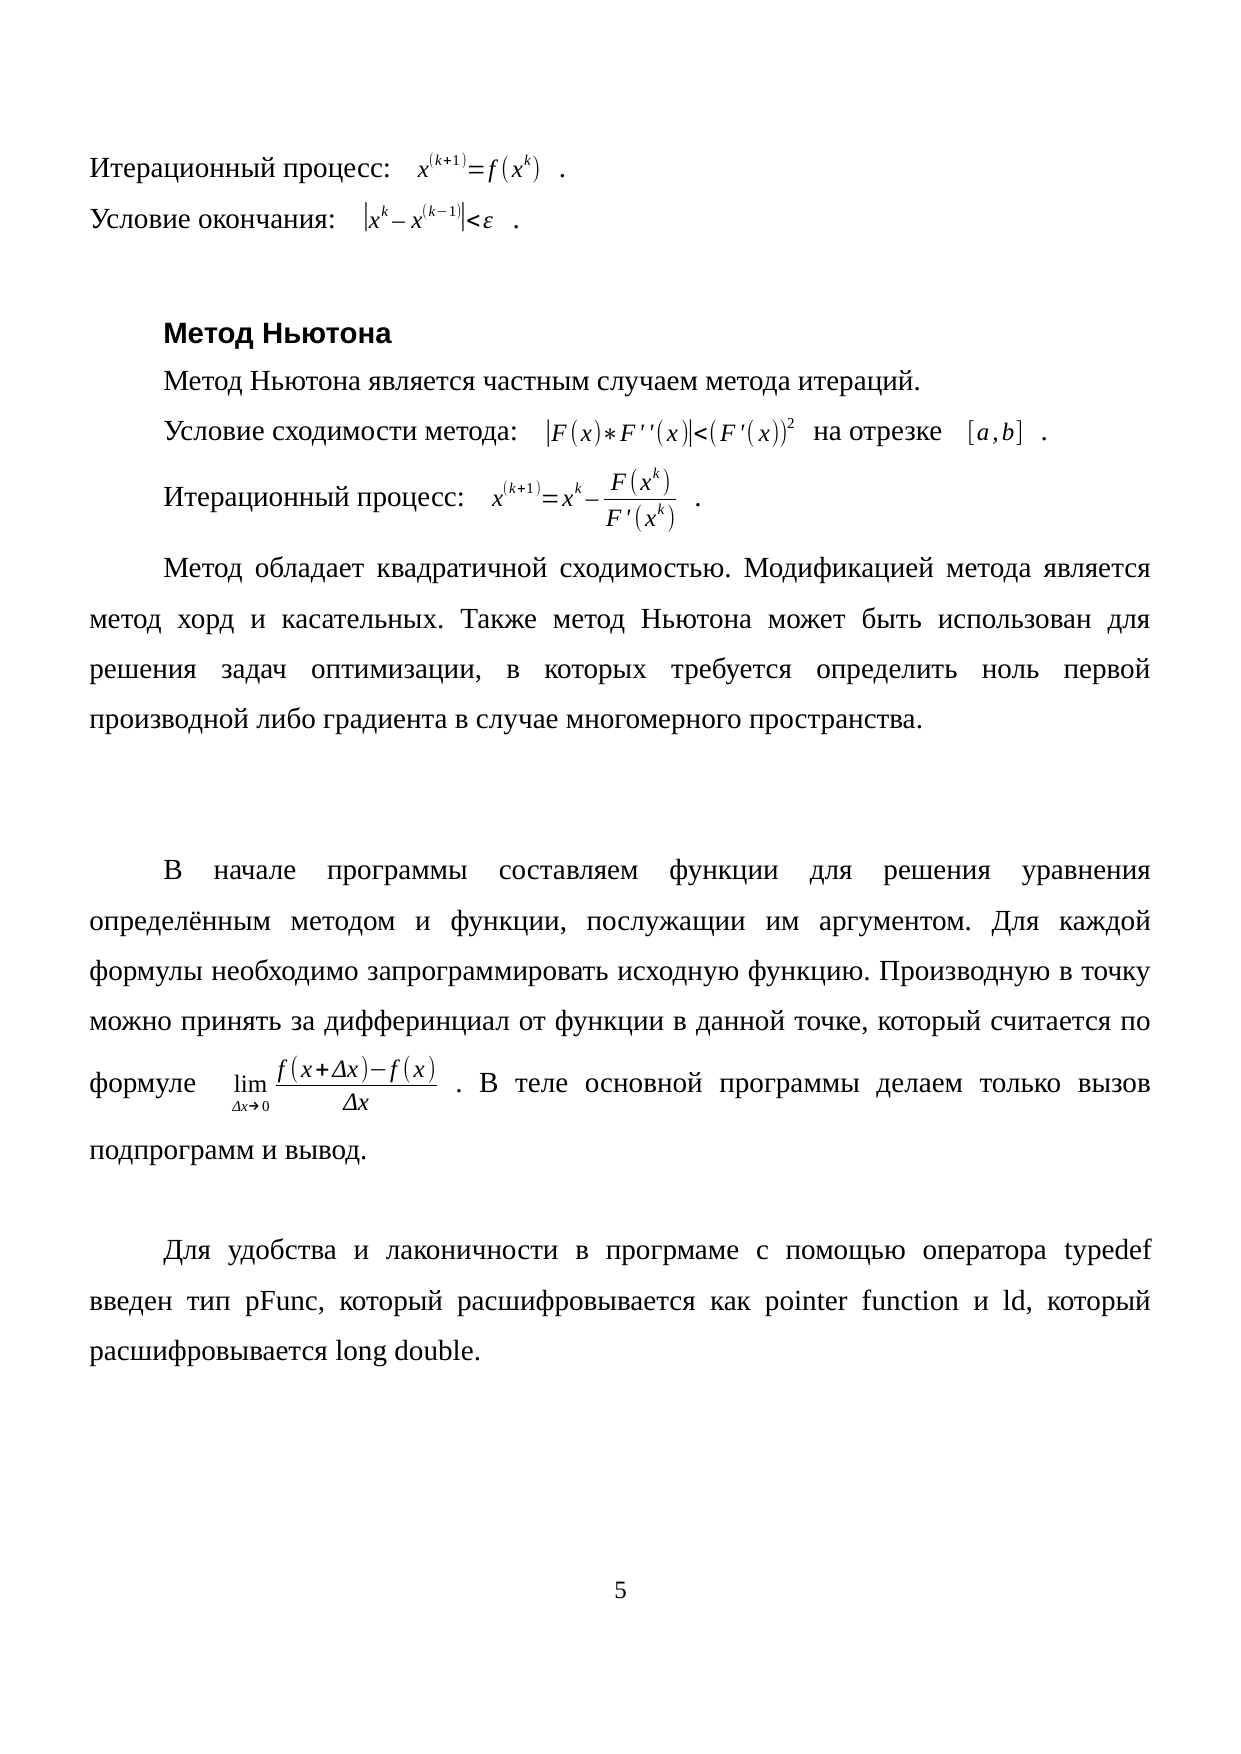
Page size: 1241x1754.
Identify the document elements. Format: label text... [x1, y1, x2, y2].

text Условие сходимости метода: на отрезке . [89, 413, 1152, 447]
text Метод обладает квадратичной сходимостью. Модификацией метода является метод хорд и касательных. Также метод Ньютона может быть использован для решения задач оптимизации, в которых требуется определить ноль первой производной либо градиента в случае многомерного пространства. [89, 551, 1152, 735]
text В начале программы составляем функции для решения уравнения определённым методом и функции, послужащии им аргументом. Для каждой формулы необходимо запрограммировать исходную функцию. Производную в точку можно принять за дифферинциал от функции в данной точке, который считается по формуле . В теле основной программы делаем только вызов подпрограмм и вывод. [89, 852, 1152, 1165]
text Условие окончания: . [89, 201, 1152, 235]
text Метод Ньютона является частным случаем метода итераций. [89, 363, 1152, 396]
text Итерационный процесс: . [89, 150, 1152, 184]
text Для удобства и лаконичности в прогрмаме с помощью оператора typedef введен тип pFunc, который расшифровывается как pointer function и ld, который расшифровывается long double. [89, 1232, 1152, 1367]
text Итерационный процесс: . [89, 464, 1152, 534]
subtitle Метод Ньютона [89, 316, 1152, 350]
